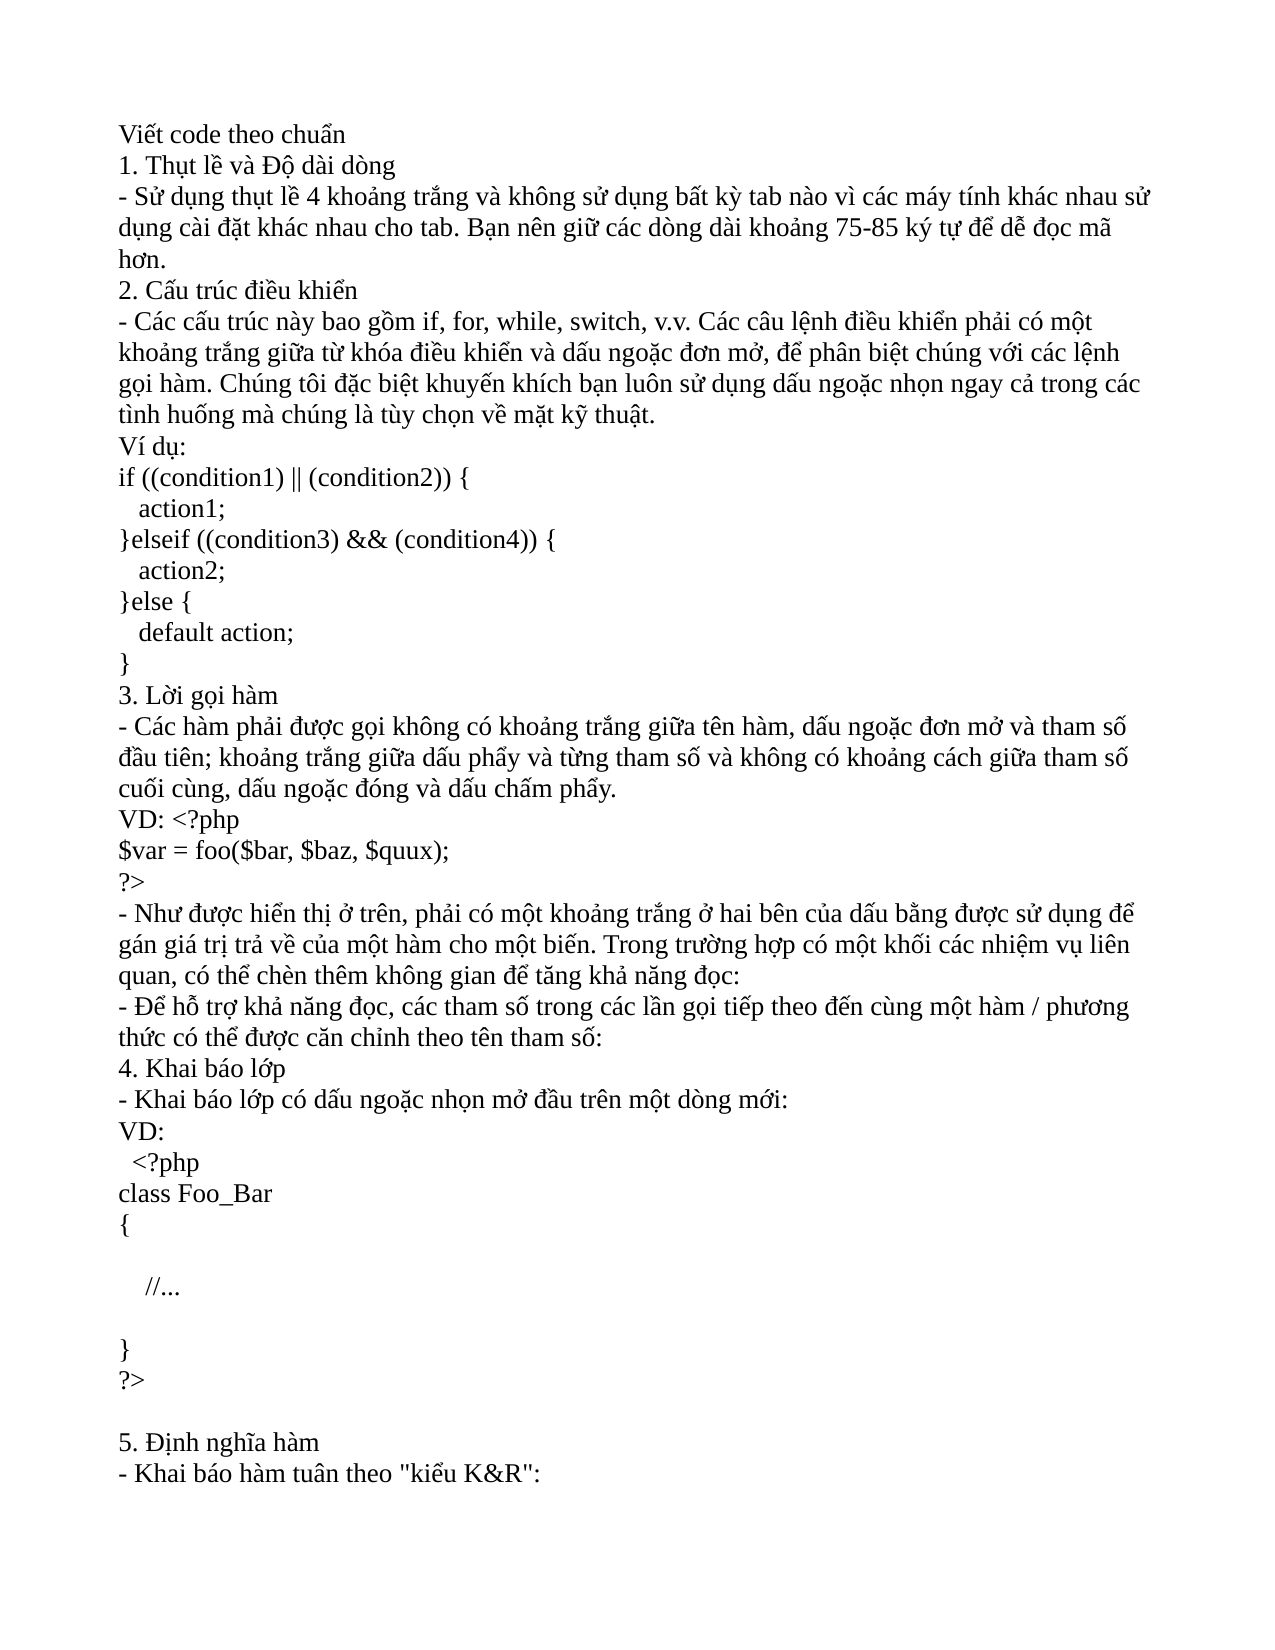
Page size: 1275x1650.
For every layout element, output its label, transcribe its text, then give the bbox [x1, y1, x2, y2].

text - Để hỗ trợ khả năng đọc, các tham số trong các lần gọi tiếp theo đến cùng một hàm / phương thức có thể được căn chỉnh theo tên tham số: [118, 990, 1157, 1052]
text - Khai báo lớp có dấu ngoặc nhọn mở đầu trên một dòng mới: [118, 1084, 1157, 1115]
text VD: <?php $var = foo($bar, $baz, $quux); ?> [118, 803, 1157, 897]
text - Khai báo hàm tuân theo "kiểu K&R": [118, 1457, 1157, 1488]
text 1. Thụt lề và Độ dài dòng [118, 149, 1157, 180]
text action1; [118, 492, 1157, 523]
text 2. Cấu trúc điều khiển [118, 274, 1157, 305]
text - Sử dụng thụt lề 4 khoảng trắng và không sử dụng bất kỳ tab nào vì các máy tính khác nhau sử dụng cài đặt khác nhau cho tab. Bạn nên giữ các dòng dài khoảng 75-85 ký tự để dễ đọc mã hơn. [118, 180, 1157, 274]
text VD: [118, 1115, 1157, 1146]
text }else { [118, 585, 1157, 616]
text - Các hàm phải được gọi không có khoảng trắng giữa tên hàm, dấu ngoặc đơn mở và tham số đầu tiên; khoảng trắng giữa dấu phẩy và từng tham số và không có khoảng cách giữa tham số cuối cùng, dấu ngoặc đóng và dấu chấm phẩy. [118, 710, 1157, 803]
text Ví dụ: [118, 429, 1157, 461]
text <?php class Foo_Bar { //... } ?> [118, 1146, 1157, 1395]
text - Như được hiển thị ở trên, phải có một khoảng trắng ở hai bên của dấu bằng được sử dụng để gán giá trị trả về của một hàm cho một biến. Trong trường hợp có một khối các nhiệm vụ liên quan, có thể chèn thêm không gian để tăng khả năng đọc: [118, 897, 1157, 990]
text } [118, 648, 1157, 679]
text 4. Khai báo lớp [118, 1052, 1157, 1084]
text - Các cấu trúc này bao gồm if, for, while, switch, v.v. Các câu lệnh điều khiển phải có một khoảng trắng giữa từ khóa điều khiển và dấu ngoặc đơn mở, để phân biệt chúng với các lệnh gọi hàm. Chúng tôi đặc biệt khuyến khích bạn luôn sử dụng dấu ngoặc nhọn ngay cả trong các tình huống mà chúng là tùy chọn về mặt kỹ thuật. [118, 305, 1157, 429]
text }elseif ((condition3) && (condition4)) { [118, 523, 1157, 554]
text action2; [118, 554, 1157, 585]
text 3. Lời gọi hàm [118, 679, 1157, 710]
text default action; [118, 616, 1157, 648]
text if ((condition1) || (condition2)) { [118, 461, 1157, 492]
text Viết code theo chuẩn [118, 118, 1157, 149]
text 5. Định nghĩa hàm [118, 1426, 1157, 1457]
